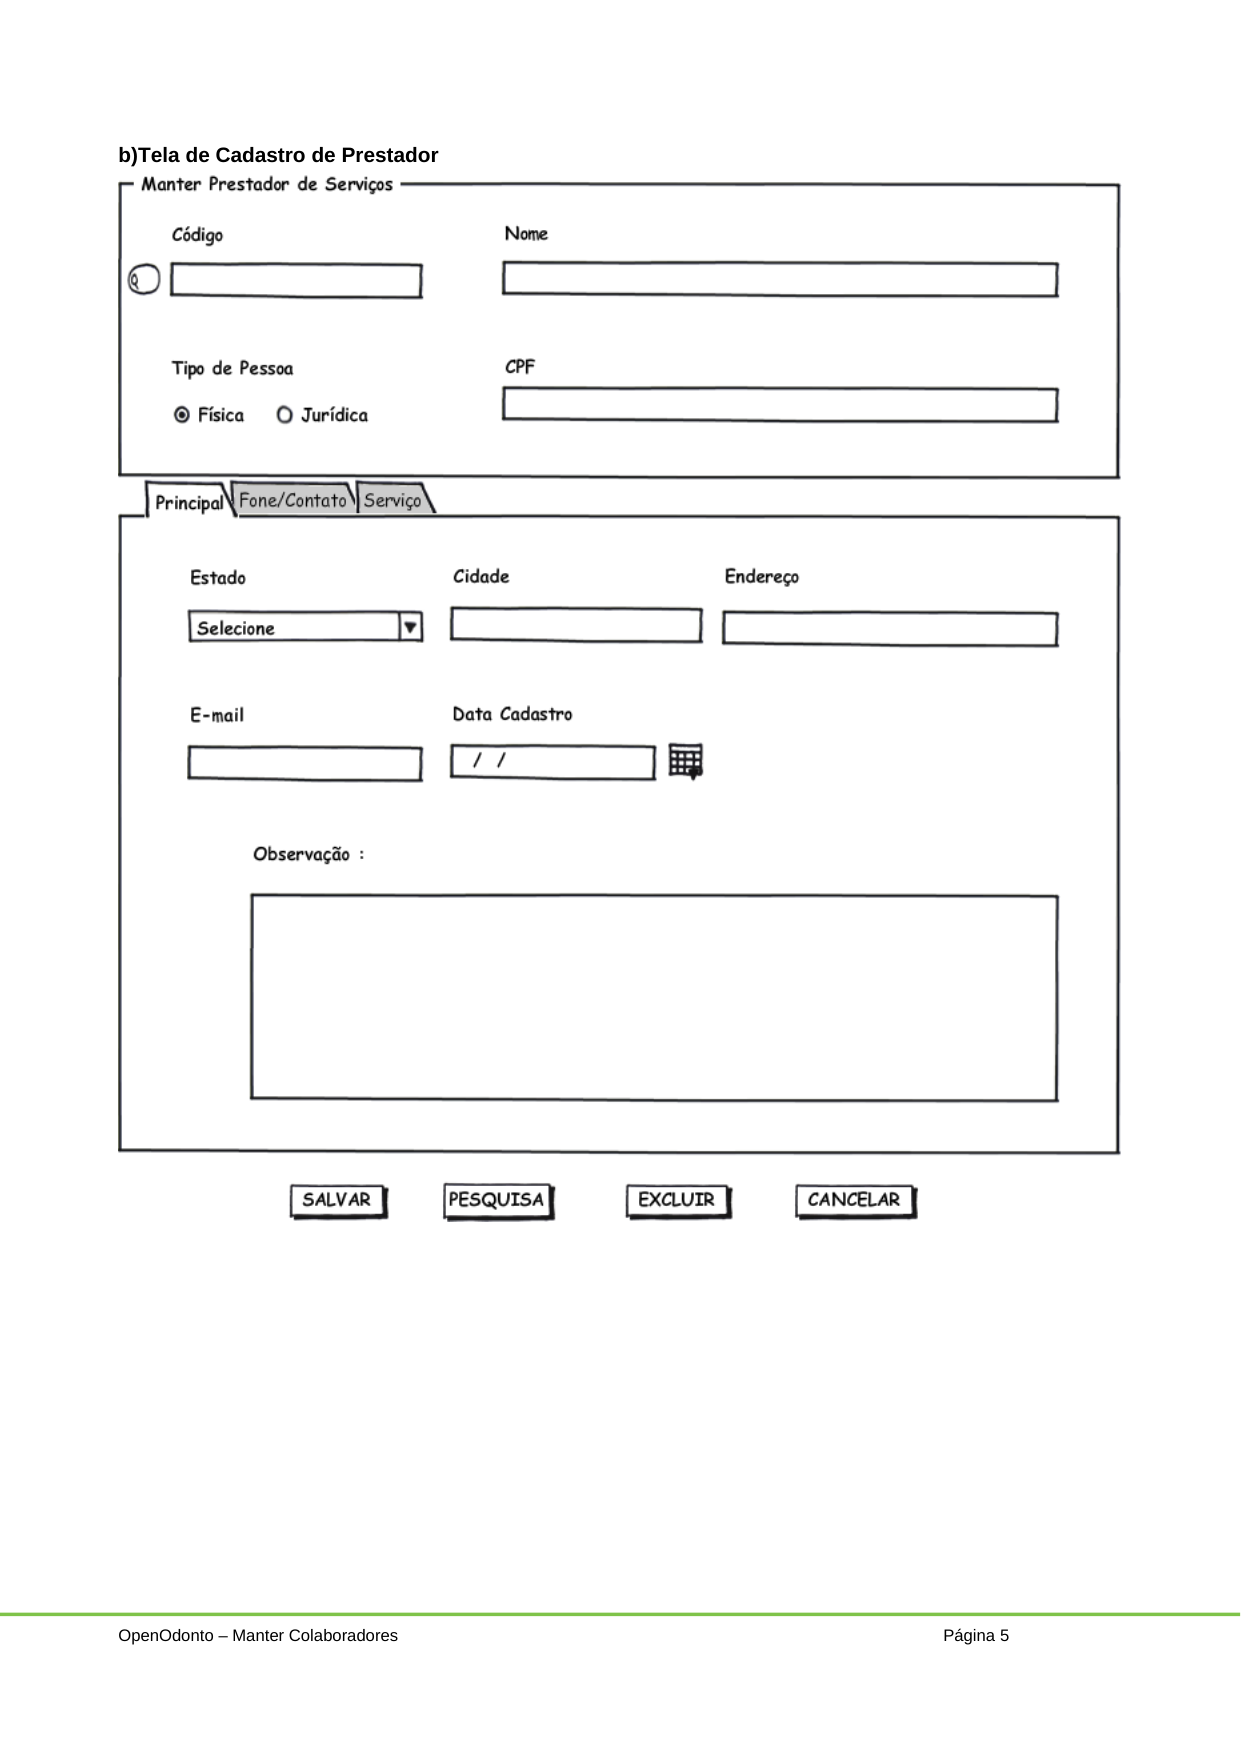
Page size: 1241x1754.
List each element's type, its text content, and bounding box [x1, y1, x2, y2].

picture [118, 173, 1122, 1222]
subtitle Tela de Cadastro de Prestador [118, 143, 1122, 167]
